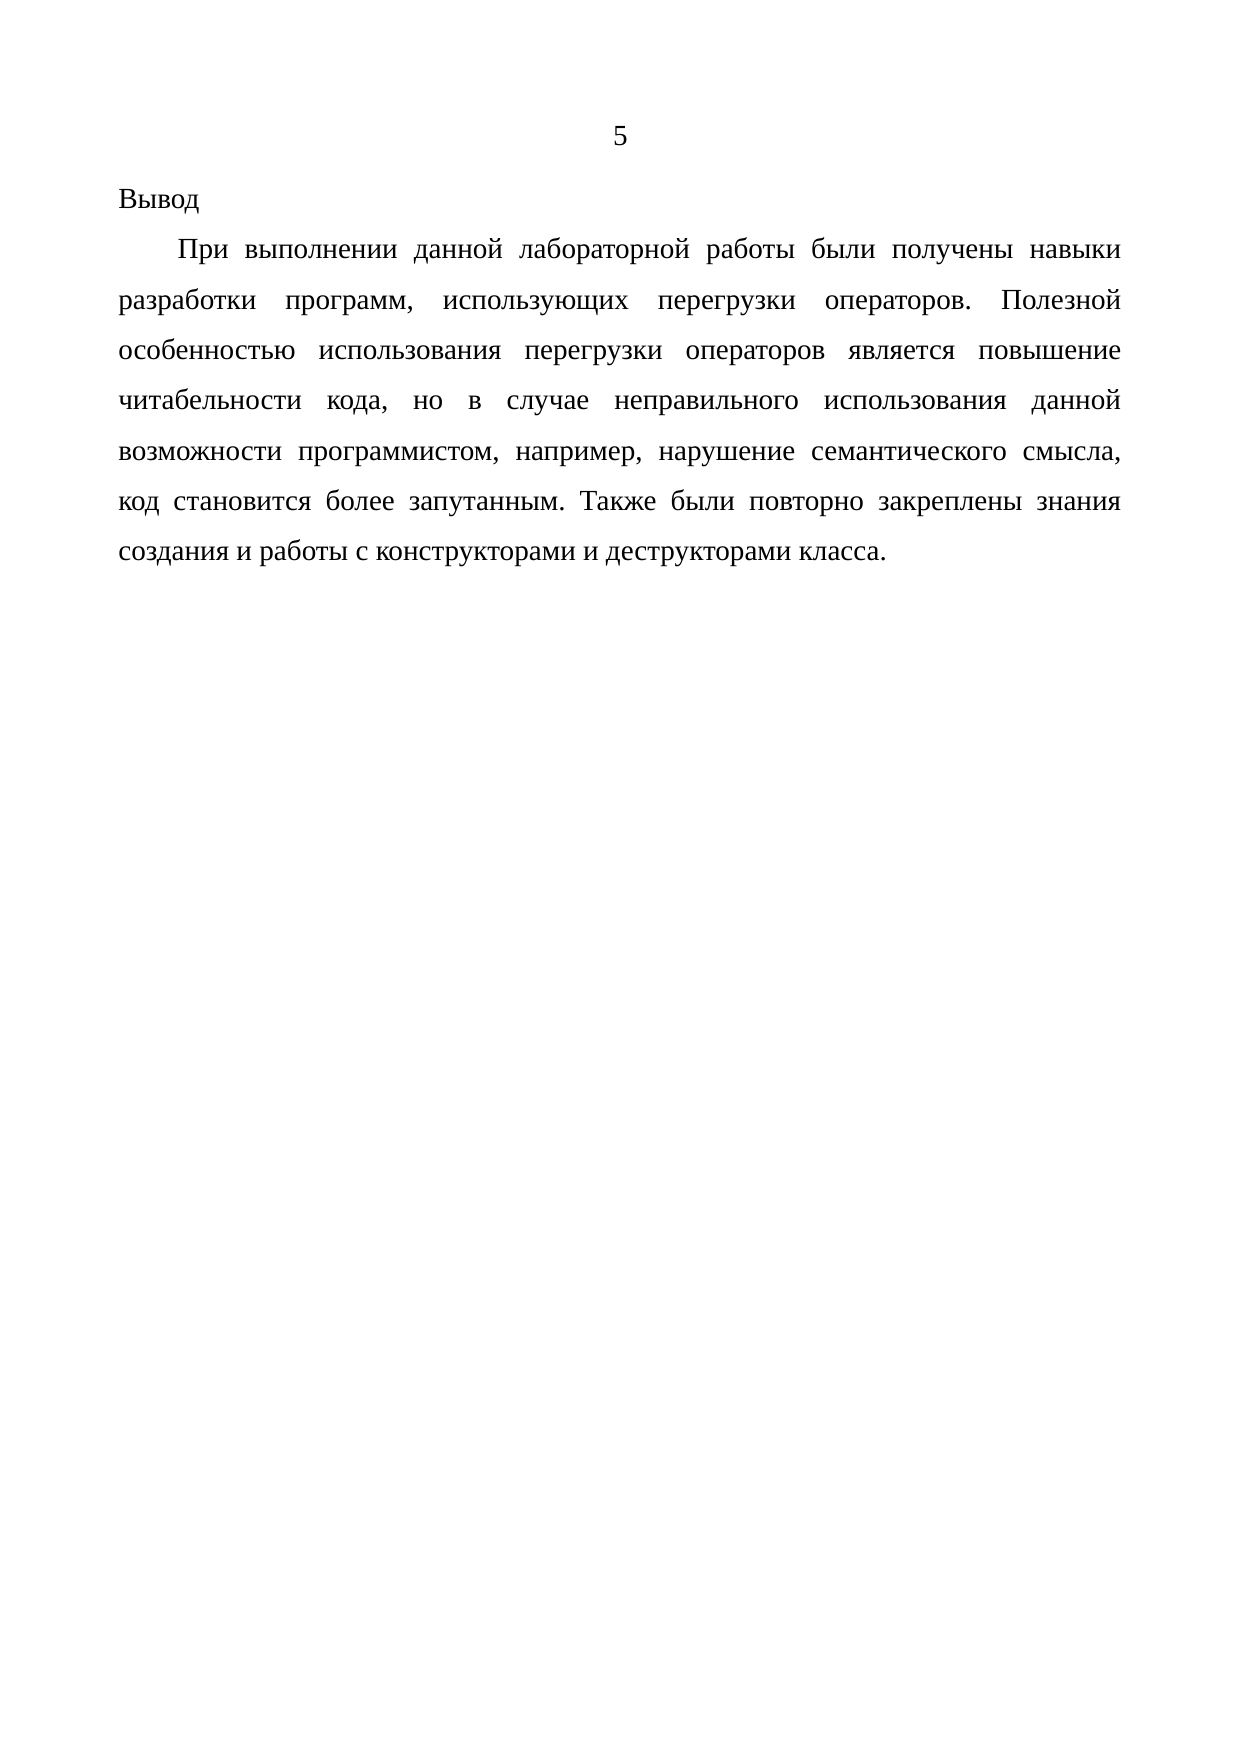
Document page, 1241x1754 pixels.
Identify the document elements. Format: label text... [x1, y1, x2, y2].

text При выполнении данной лабораторной работы были получены навыки разработки программ, использующих перегрузки операторов. Полезной особенностью использования перегрузки операторов является повышение читабельности кода, но в случае неправильного использования данной возможности программистом, например, нарушение семантического смысла, код становится более запутанным. Также были повторно закреплены знания создания и работы с конструкторами и деструкторами класса. [118, 231, 1122, 567]
subtitle Вывод [118, 181, 1122, 215]
